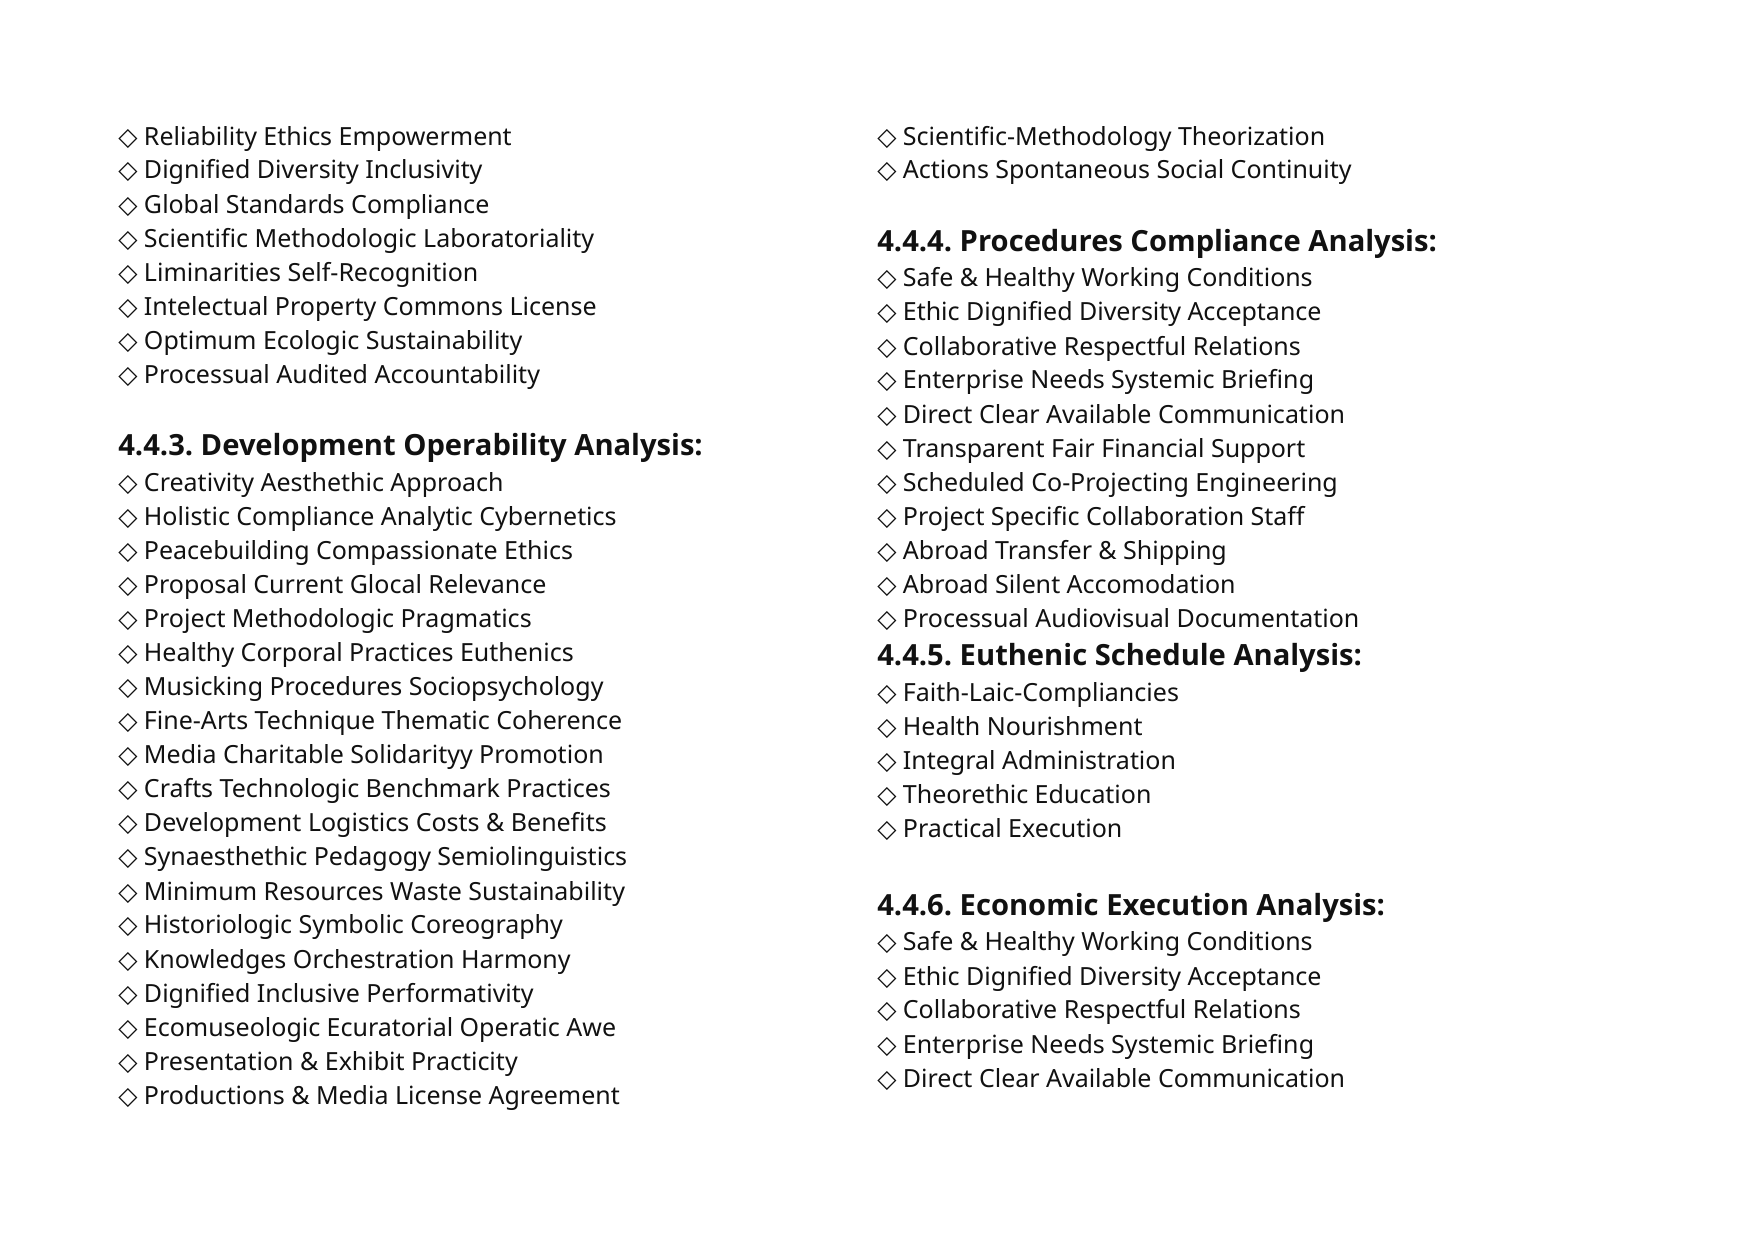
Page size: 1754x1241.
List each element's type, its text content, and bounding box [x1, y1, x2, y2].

text ◇ Scientific-Methodology Theorization [877, 118, 1636, 152]
text ◇ Knowledges Orchestration Harmony [118, 941, 877, 975]
text ◇ Enterprise Needs Systemic Briefing [877, 1026, 1636, 1060]
text ◇ Holistic Compliance Analytic Cybernetics [118, 498, 877, 532]
text ◇ Practical Execution [877, 811, 1636, 845]
text ◇ Project Specific Collaboration Staff [877, 498, 1636, 532]
text ◇ Collaborative Respectful Relations [877, 992, 1636, 1026]
text ◇ Historiologic Symbolic Coreography [118, 907, 877, 941]
text ◇ Scheduled Co-Projecting Engineering [877, 464, 1636, 498]
text ◇ Liminarities Self-Recognition [118, 254, 877, 288]
text ◇ Ethic Dignified Diversity Acceptance [877, 294, 1636, 328]
text ◇ Ecomuseologic Ecuratorial Operatic Awe [118, 1009, 877, 1043]
text ◇ Direct Clear Available Communication [877, 1060, 1636, 1094]
text ◇ Health Nourishment [877, 708, 1636, 742]
text ◇ Optimum Ecologic Sustainability [118, 322, 877, 357]
text ◇ Dignified Inclusive Performativity [118, 975, 877, 1009]
text ◇ Scientific Methodologic Laboratoriality [118, 220, 877, 254]
text ◇ Abroad Silent Accomodation [877, 567, 1636, 601]
text ◇ Intelectual Property Commons License [118, 288, 877, 322]
text ◇ Processual Audited Accountability [118, 357, 877, 391]
text ◇ Theorethic Education [877, 777, 1636, 811]
text ◇ Crafts Technologic Benchmark Practices [118, 771, 877, 805]
text ◇ Faith-Laic-Compliancies [877, 674, 1636, 708]
text 4.4.4. Procedures Compliance Analysis: [877, 220, 1636, 260]
text ◇ Healthy Corporal Practices Euthenics [118, 635, 877, 669]
text ◇ Integral Administration [877, 742, 1636, 777]
text ◇ Transparent Fair Financial Support [877, 430, 1636, 464]
text ◇ Dignified Diversity Inclusivity [118, 152, 877, 186]
text ◇ Creativity Aesthethic Approach [118, 464, 877, 498]
text ◇ Global Standards Compliance [118, 186, 877, 220]
text ◇ Direct Clear Available Communication [877, 396, 1636, 430]
text 4.4.6. Economic Execution Analysis: [877, 884, 1636, 924]
text ◇ Safe & Healthy Working Conditions [877, 924, 1636, 958]
text ◇ Presentation & Exhibit Practicity [118, 1043, 877, 1077]
text ◇ Development Logistics Costs & Benefits [118, 805, 877, 839]
text ◇ Collaborative Respectful Relations [877, 328, 1636, 362]
text ◇ Media Charitable Solidarityy Promotion [118, 737, 877, 771]
text ◇ Project Methodologic Pragmatics [118, 601, 877, 635]
text ◇ Processual Audiovisual Documentation [877, 601, 1636, 635]
text ◇ Enterprise Needs Systemic Briefing [877, 362, 1636, 396]
text 4.4.3. Development Operability Analysis: [118, 425, 877, 464]
text ◇ Synaesthethic Pedagogy Semiolinguistics [118, 839, 877, 873]
text ◇ Actions Spontaneous Social Continuity [877, 152, 1636, 186]
text ◇ Peacebuilding Compassionate Ethics [118, 532, 877, 567]
text ◇ Minimum Resources Waste Sustainability [118, 873, 877, 907]
text ◇ Musicking Procedures Sociopsychology [118, 669, 877, 703]
text ◇ Fine-Arts Technique Thematic Coherence [118, 703, 877, 737]
text 4.4.5. Euthenic Schedule Analysis: [877, 635, 1636, 674]
text ◇ Safe & Healthy Working Conditions [877, 260, 1636, 294]
text ◇ Proposal Current Glocal Relevance [118, 567, 877, 601]
text ◇ Abroad Transfer & Shipping [877, 532, 1636, 567]
text ◇ Ethic Dignified Diversity Acceptance [877, 958, 1636, 992]
text ◇ Productions & Media License Agreement [118, 1077, 877, 1112]
text ◇ Reliability Ethics Empowerment [118, 118, 877, 152]
